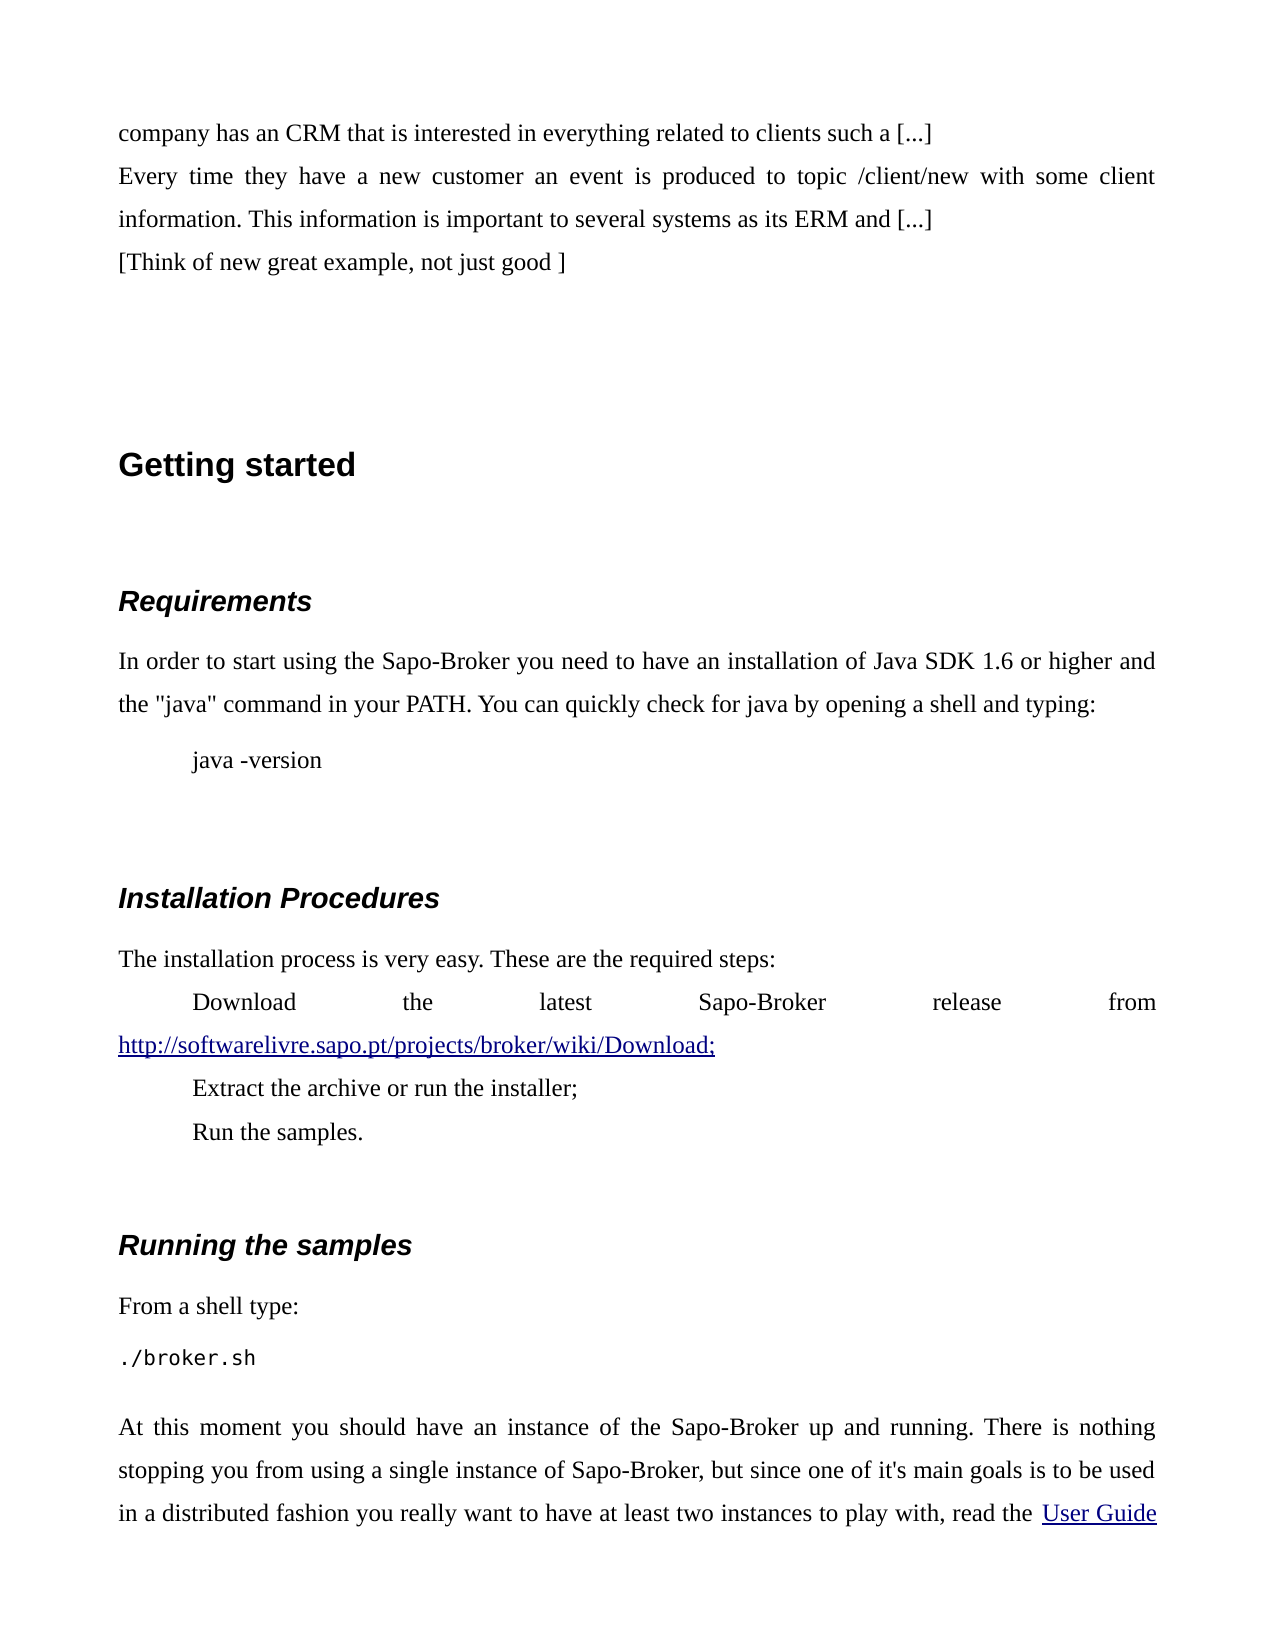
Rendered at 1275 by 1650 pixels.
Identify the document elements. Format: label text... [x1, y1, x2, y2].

text In order to start using the Sapo-Broker you need to have an installation of Java SDK 1.6 or higher and the "java" command in your PATH. You can quickly check for java by opening a shell and typing: [118, 646, 1157, 718]
text Download the latest Sapo-Broker release from http://softwarelivre.sapo.pt/projects/broker/wiki/Download; [118, 987, 1157, 1059]
text [Think of new great example, not just good ] [118, 247, 1157, 276]
subtitle Running the samples [118, 1228, 1157, 1261]
text Run the samples. [118, 1117, 1157, 1145]
subtitle Installation Procedures [118, 881, 1157, 915]
text Extract the archive or run the installer; [118, 1073, 1157, 1102]
subtitle Getting started [118, 445, 1157, 484]
subtitle Requirements [118, 583, 1157, 617]
text From a shell type: [118, 1291, 1157, 1319]
text At this moment you should have an instance of the Sapo-Broker up and running. There is nothing stopping you from using a single instance of Sapo-Broker, but since one of it's main goals is to be used in a distributed fashion you really want to have at least two instances to play with, read the User Guide [118, 1412, 1157, 1527]
text java -version [118, 745, 1157, 774]
text company has an CRM that is interested in everything related to clients such a [...] [118, 118, 1157, 147]
text The installation process is very easy. These are the required steps: [118, 944, 1157, 973]
text Every time they have a new customer an event is produced to topic /client/new with some client information. This information is important to several systems as its ERM and [...] [118, 161, 1157, 233]
text ./broker.sh [118, 1346, 1157, 1371]
